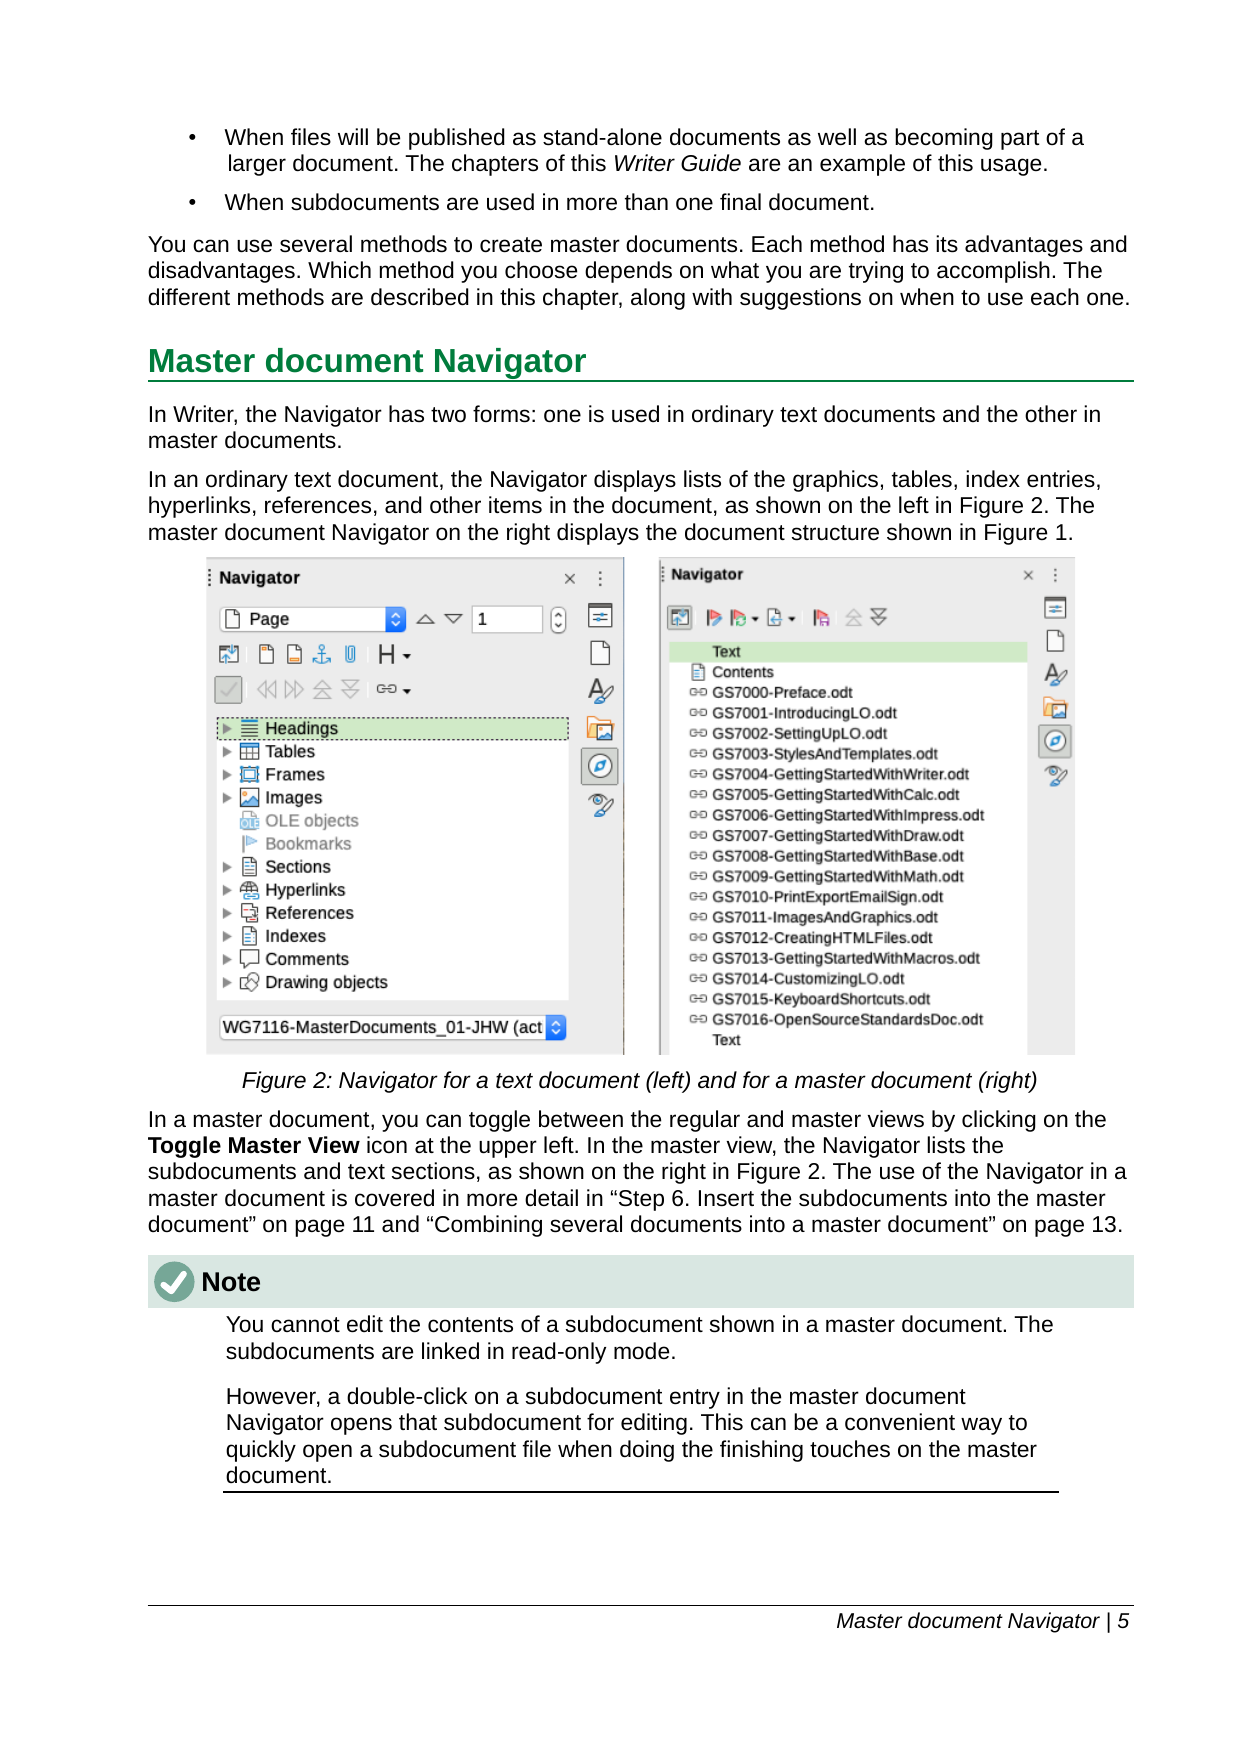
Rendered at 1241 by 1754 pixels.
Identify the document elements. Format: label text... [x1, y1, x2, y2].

list When subdocuments are used in more than one final document. [185, 186, 1134, 218]
text However, a double-click on a subdocument entry in the master document Navigator opens that subdocument for editing. This can be a convenient way to quickly open a subdocument file when doing the finishing touches on the master document. [223, 1380, 1059, 1491]
text Figure 2: Navigator for a text document (left) and for a master document (right) [206, 1067, 1075, 1093]
text You cannot edit the contents of a subdocument shown in a master document. The subdocuments are linked in read-only mode. [223, 1308, 1059, 1364]
picture [206, 557, 1076, 1055]
list When files will be published as stand-alone documents as well as becoming part of a larger document. The chapters of this Writer Guide are an example of this usage. [185, 121, 1134, 177]
text You can use several methods to create master documents. Each method has its advantages and disadvantages. Which method you choose depends on what you are trying to accomplish. The different methods are described in this chapter, along with suggestions on when to use each one. [148, 231, 1134, 310]
subtitle Master document Navigator [148, 341, 1134, 380]
subtitle Note [148, 1255, 1134, 1308]
text In Writer, the Navigator has two forms: one is used in ordinary text documents and the other in master documents. [148, 401, 1134, 453]
text In a master document, you can toggle between the regular and master views by clicking on the Toggle Master View icon at the upper left. In the master view, the Navigator lists the subdocuments and text sections, as shown on the right in Figure 2. The use of the Navigator in a master document is covered in more detail in “Step 6. Insert the subdocuments into the master document” on page 11 and “Combining several documents into a master document” on page 13. [148, 1106, 1134, 1237]
text In an ordinary text document, the Navigator displays lists of the graphics, tables, index entries, hyperlinks, references, and other items in the document, as shown on the left in Figure 2. The master document Navigator on the right displays the document structure shown in Figure 1. [148, 466, 1134, 545]
